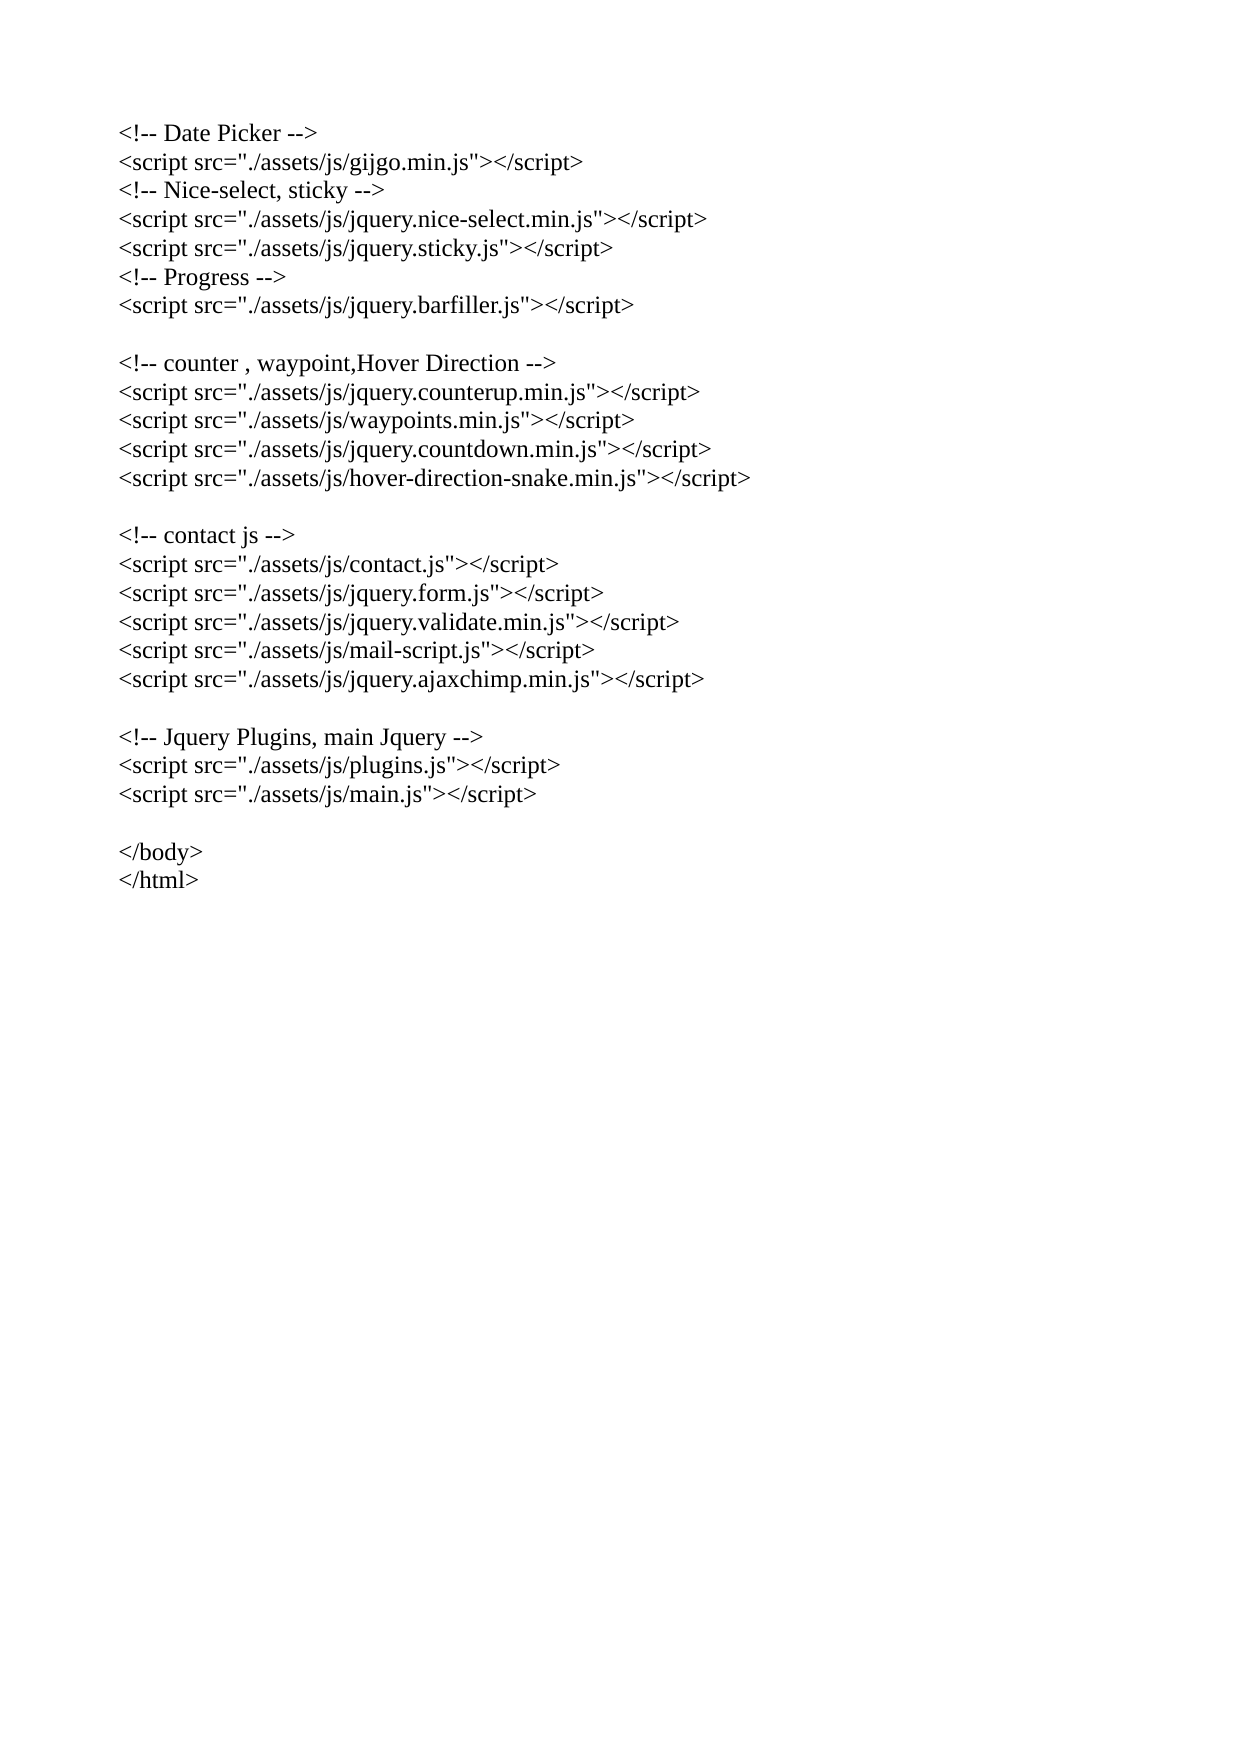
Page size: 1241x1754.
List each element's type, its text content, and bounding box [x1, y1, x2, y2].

text <script src="./assets/js/jquery.counterup.min.js"></script> [118, 377, 1122, 406]
text </body> [118, 837, 1122, 866]
text <script src="./assets/js/hover-direction-snake.min.js"></script> [118, 463, 1122, 492]
text <script src="./assets/js/contact.js"></script> [118, 549, 1122, 578]
text <!-- Jquery Plugins, main Jquery --> [118, 722, 1122, 751]
text <script src="./assets/js/jquery.sticky.js"></script> [118, 233, 1122, 262]
text <!-- Date Picker --> [118, 118, 1122, 147]
text <script src="./assets/js/jquery.nice-select.min.js"></script> [118, 204, 1122, 233]
text <!-- Progress --> [118, 262, 1122, 291]
text <script src="./assets/js/mail-script.js"></script> [118, 636, 1122, 664]
text <script src="./assets/js/jquery.validate.min.js"></script> [118, 607, 1122, 636]
text <script src="./assets/js/gijgo.min.js"></script> [118, 147, 1122, 176]
text <script src="./assets/js/jquery.form.js"></script> [118, 578, 1122, 607]
text <script src="./assets/js/jquery.barfiller.js"></script> [118, 291, 1122, 319]
text <script src="./assets/js/jquery.countdown.min.js"></script> [118, 434, 1122, 463]
text </html> [118, 866, 1122, 894]
text <!-- Nice-select, sticky --> [118, 176, 1122, 204]
text <script src="./assets/js/jquery.ajaxchimp.min.js"></script> [118, 664, 1122, 693]
text <script src="./assets/js/main.js"></script> [118, 779, 1122, 808]
text <script src="./assets/js/plugins.js"></script> [118, 751, 1122, 779]
text <script src="./assets/js/waypoints.min.js"></script> [118, 406, 1122, 434]
text <!-- counter , waypoint,Hover Direction --> [118, 348, 1122, 377]
text <!-- contact js --> [118, 521, 1122, 549]
